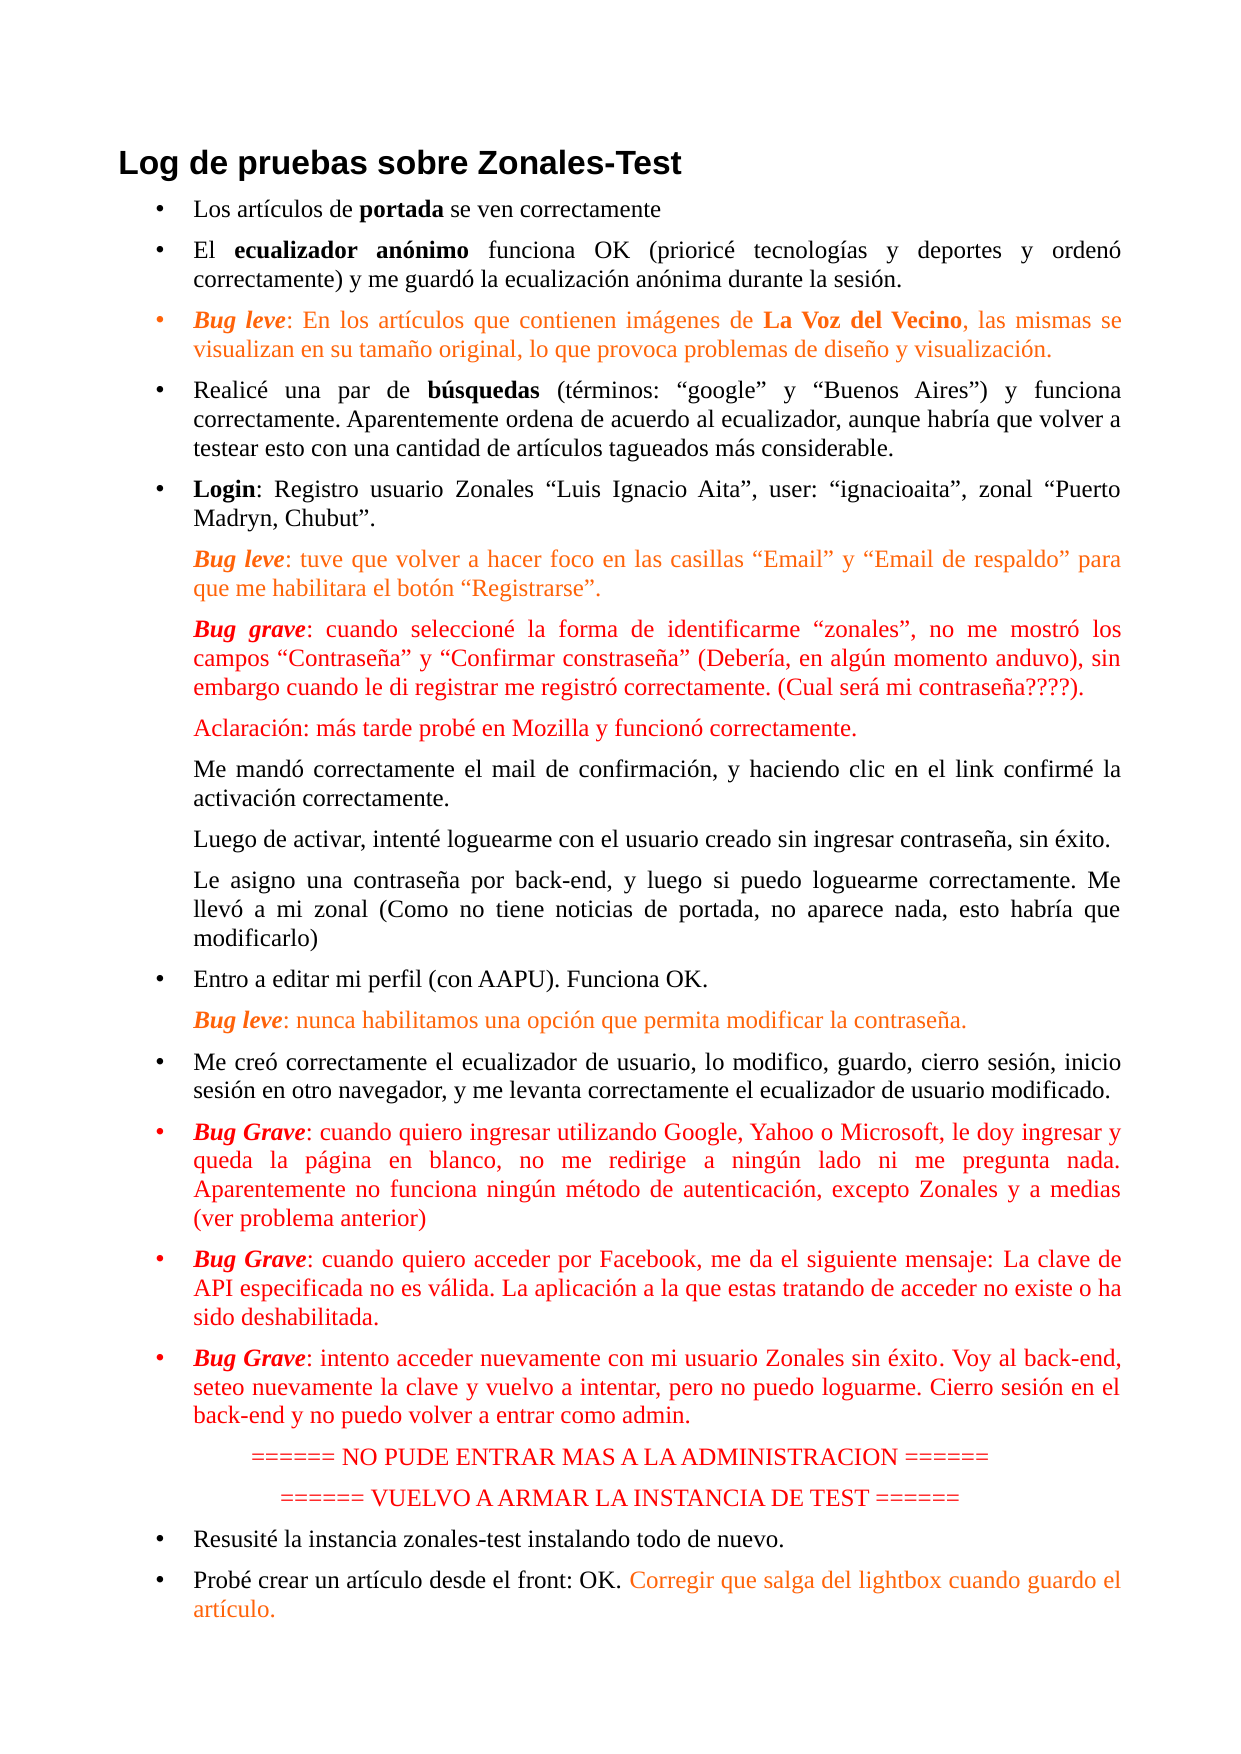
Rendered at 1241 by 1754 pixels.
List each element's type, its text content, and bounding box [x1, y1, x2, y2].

list Bug leve: En los artículos que contienen imágenes de La Voz del Vecino, las mismas se visualizan en su tamaño original, lo que provoca problemas de diseño y visualización. [156, 306, 1122, 363]
list El ecualizador anónimo funciona OK (prioricé tecnologías y deportes y ordenó correctamente) y me guardó la ecualización anónima durante la sesión. [156, 236, 1122, 293]
list Aclaración: más tarde probé en Mozilla y funcionó correctamente. [156, 713, 1122, 742]
list Bug Grave: cuando quiero ingresar utilizando Google, Yahoo o Microsoft, le doy ingresar y queda la página en blanco, no me redirige a ningún lado ni me pregunta nada. Aparentemente no funciona ningún método de autenticación, excepto Zonales y a medias (ver problema anterior) [156, 1117, 1122, 1232]
list Bug leve: nunca habilitamos una opción que permita modificar la contraseña. [156, 1006, 1122, 1034]
list Entro a editar mi perfil (con AAPU). Funciona OK. [156, 964, 1122, 993]
list Bug Grave: cuando quiero acceder por Facebook, me da el siguiente mensaje: La clave de API especificada no es válida. La aplicación a la que estas tratando de acceder no existe o ha sido deshabilitada. [156, 1244, 1122, 1331]
list Bug Grave: intento acceder nuevamente con mi usuario Zonales sin éxito. Voy al back-end, seteo nuevamente la clave y vuelvo a intentar, pero no puedo loguarme. Cierro sesión en el back-end y no puedo volver a entrar como admin. [156, 1343, 1122, 1429]
list Resusité la instancia zonales-test instalando todo de nuevo. [156, 1524, 1122, 1553]
text ====== NO PUDE ENTRAR MAS A LA ADMINISTRACION ====== [118, 1442, 1122, 1471]
list Le asigno una contraseña por back-end, y luego si puedo loguearme correctamente. Me llevó a mi zonal (Como no tiene noticias de portada, no aparece nada, esto habría que modificarlo) [156, 866, 1122, 952]
list Realicé una par de búsquedas (términos: “google” y “Buenos Aires”) y funciona correctamente. Aparentemente ordena de acuerdo al ecualizador, aunque habría que volver a testear esto con una cantidad de artículos tagueados más considerable. [156, 376, 1122, 462]
list Luego de activar, intenté loguearme con el usuario creado sin ingresar contraseña, sin éxito. [156, 824, 1122, 853]
list Me mandó correctamente el mail de confirmación, y haciendo clic en el link confirmé la activación correctamente. [156, 754, 1122, 812]
text ====== VUELVO A ARMAR LA INSTANCIA DE TEST ====== [118, 1483, 1122, 1512]
list Me creó correctamente el ecualizador de usuario, lo modifico, guardo, cierro sesión, inicio sesión en otro navegador, y me levanta correctamente el ecualizador de usuario modificado. [156, 1047, 1122, 1104]
list Probé crear un artículo desde el front: OK. Corregir que salga del lightbox cuando guardo el artículo. [156, 1566, 1122, 1623]
subtitle Log de pruebas sobre Zonales-Test [118, 143, 1122, 182]
list Bug grave: cuando seleccioné la forma de identificarme “zonales”, no me mostró los campos “Contraseña” y “Confirmar constraseña” (Debería, en algún momento anduvo), sin embargo cuando le di registrar me registró correctamente. (Cual será mi contraseña????). [156, 614, 1122, 701]
list Bug leve: tuve que volver a hacer foco en las casillas “Email” y “Email de respaldo” para que me habilitara el botón “Registrarse”. [156, 544, 1122, 602]
list Los artículos de portada se ven correctamente [156, 194, 1122, 223]
list Login: Registro usuario Zonales “Luis Ignacio Aita”, user: “ignacioaita”, zonal “Puerto Madryn, Chubut”. [156, 474, 1122, 532]
